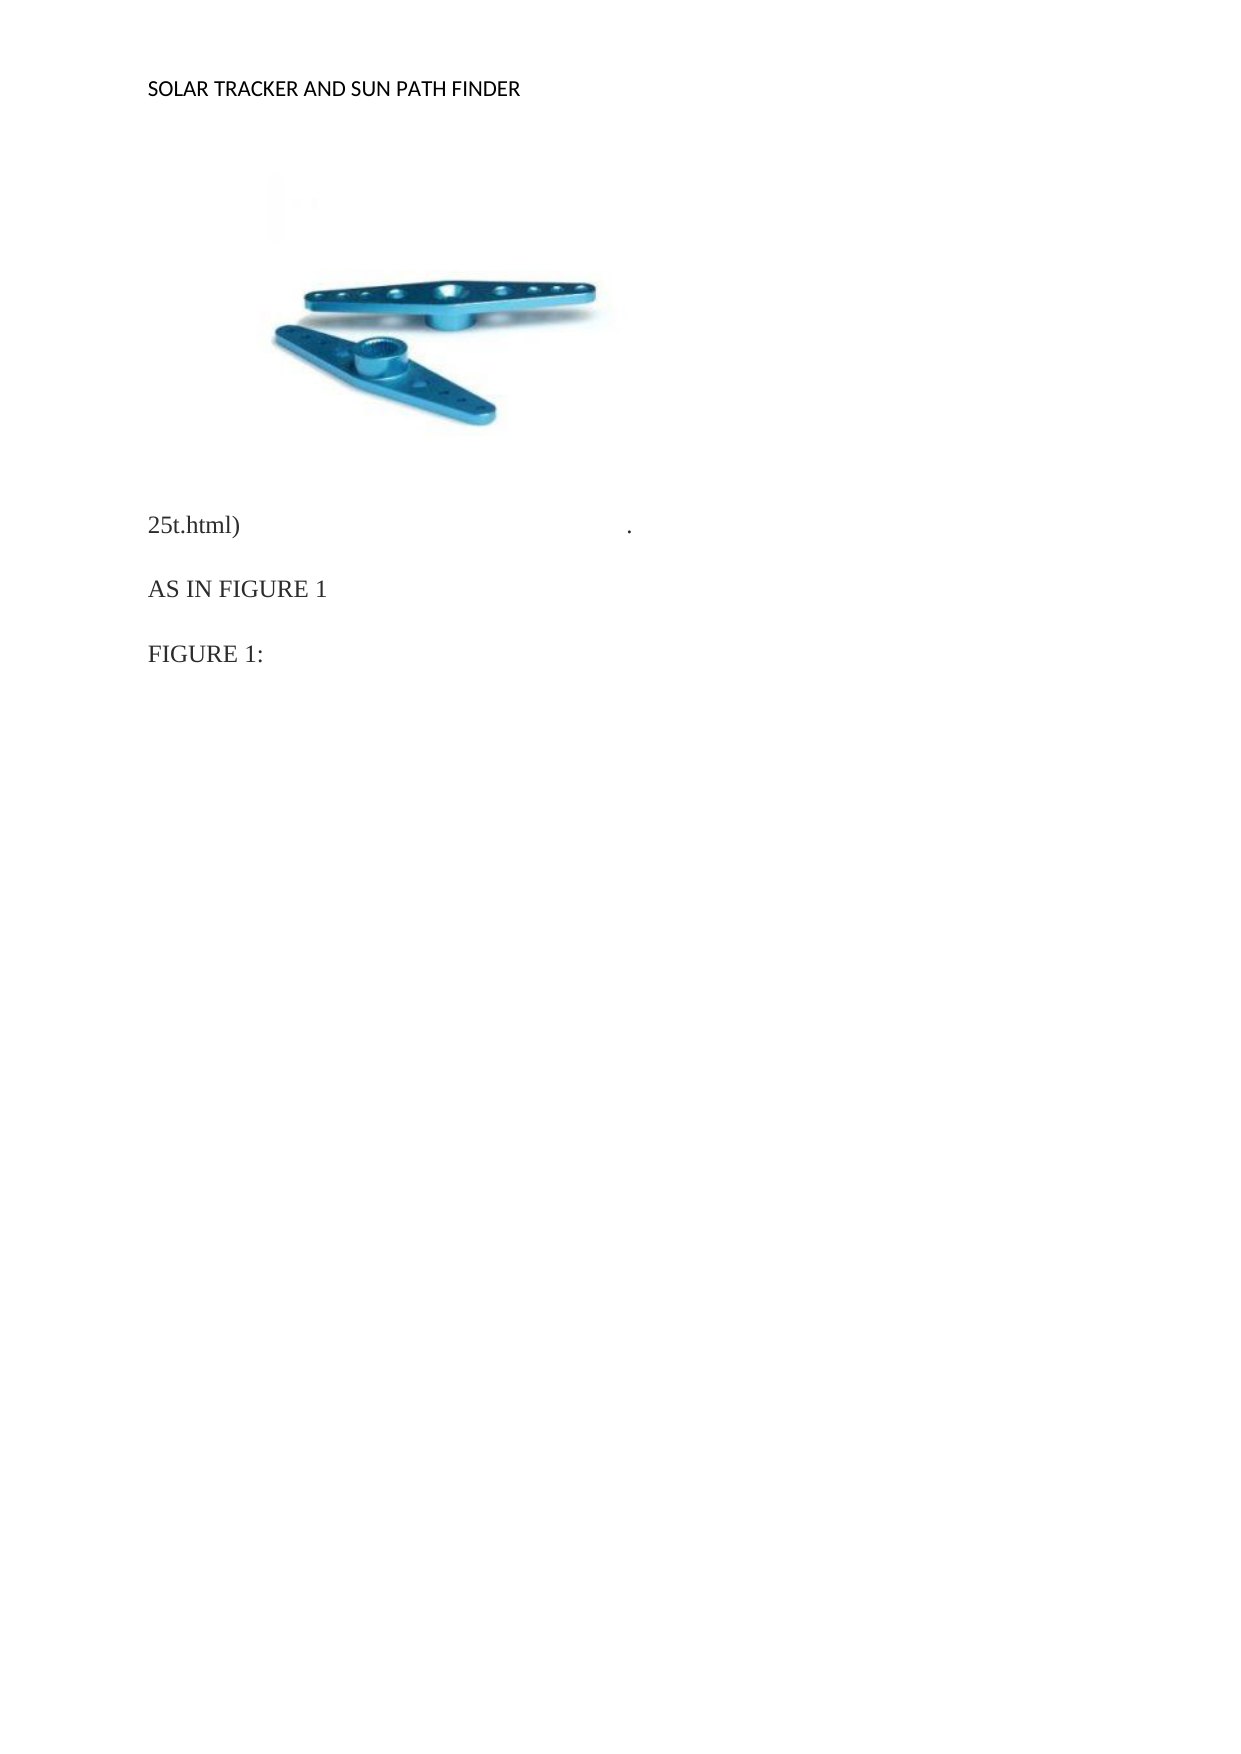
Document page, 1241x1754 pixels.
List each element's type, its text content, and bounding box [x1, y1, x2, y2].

text 25t.html). [148, 148, 1092, 539]
text AS IN FIGURE 1 [148, 574, 1092, 603]
text FIGURE 1: [148, 639, 1092, 667]
picture [240, 147, 627, 534]
